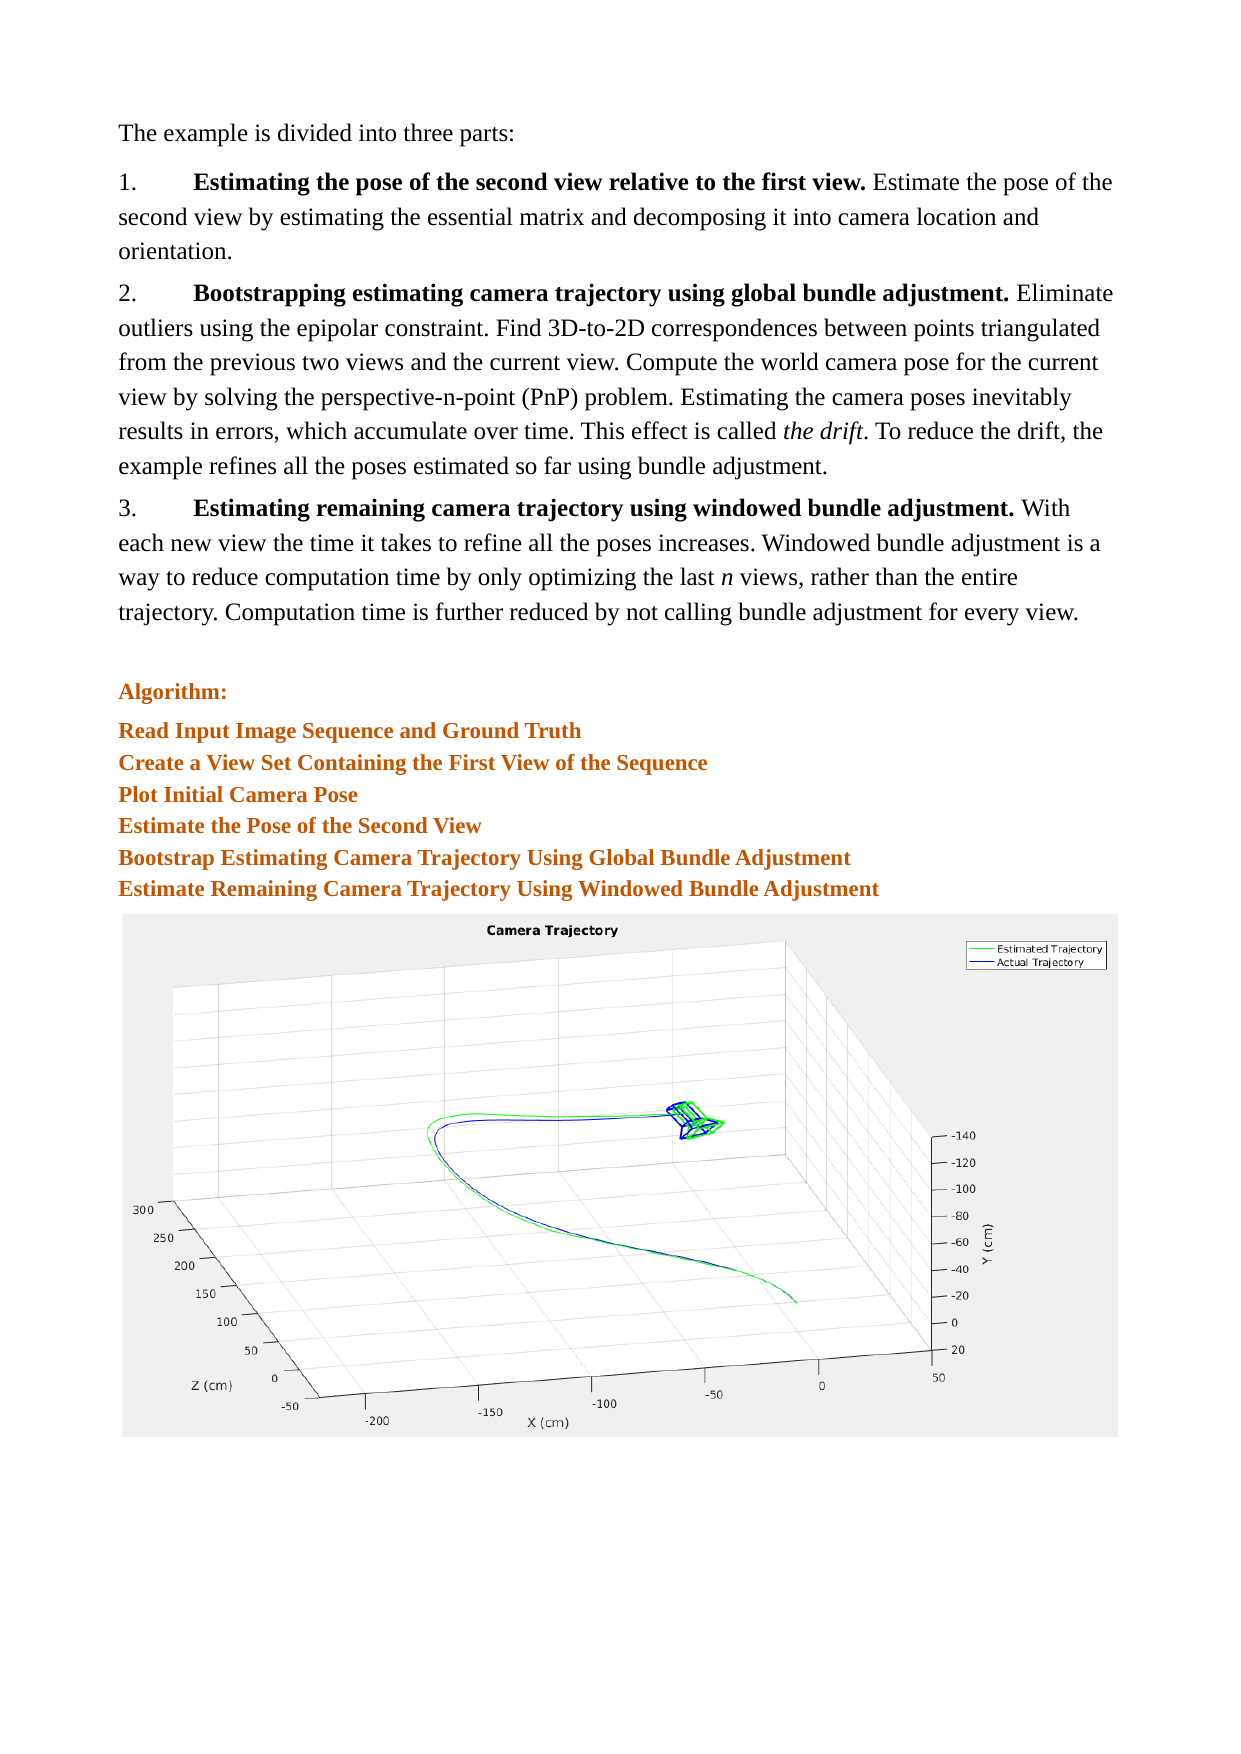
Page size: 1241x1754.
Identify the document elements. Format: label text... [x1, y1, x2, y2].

list Estimating the pose of the second view relative to the first view. Estimate the pose of the second view by estimating the essential matrix and decomposing it into camera location and orientation. [118, 167, 1122, 265]
text Read Input Image Sequence and Ground Truth Create a View Set Containing the First View of the Sequence Plot Initial Camera Pose Estimate the Pose of the Second View Bootstrap Estimating Camera Trajectory Using Global Bundle Adjustment Estimate Remaining Camera Trajectory Using Windowed Bundle Adjustment [118, 718, 1122, 902]
list Bootstrapping estimating camera trajectory using global bundle adjustment. Eliminate outliers using the epipolar constraint. Find 3D-to-2D correspondences between points triangulated from the previous two views and the current view. Compute the world camera pose for the current view by solving the perspective-n-point (PnP) problem. Estimating the camera poses inevitably results in errors, which accumulate over time. This effect is called the drift. To reduce the drift, the example refines all the poses estimated so far using bundle adjustment. [118, 278, 1122, 479]
text The example is divided into three parts: [118, 118, 1122, 147]
text Algorithm: [118, 678, 1122, 704]
list Estimating remaining camera trajectory using windowed bundle adjustment. With each new view the time it takes to refine all the poses increases. Windowed bundle adjustment is a way to reduce computation time by only optimizing the last n views, rather than the entire trajectory. Computation time is further reduced by not calling bundle adjustment for every view. [118, 493, 1122, 625]
